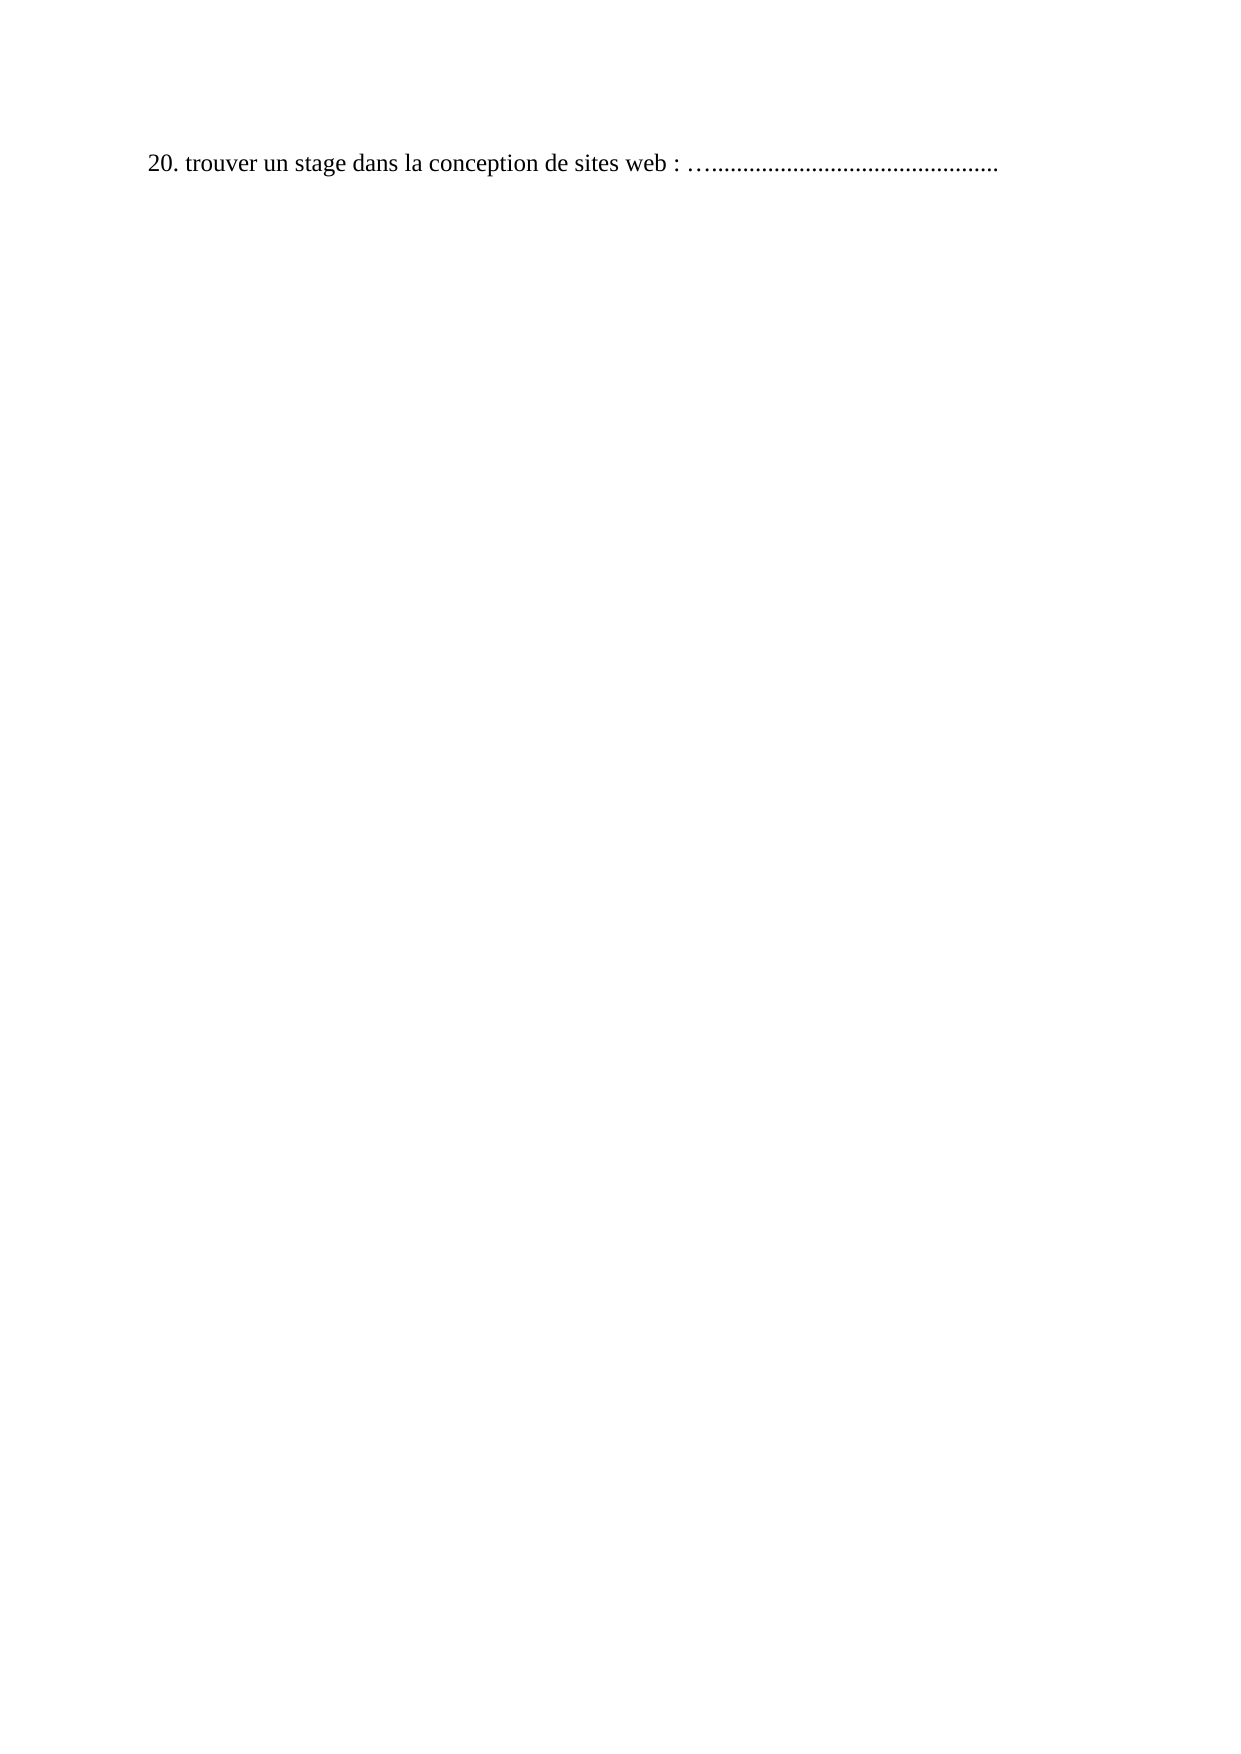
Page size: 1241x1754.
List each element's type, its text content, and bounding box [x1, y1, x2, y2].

text 20. trouver un stage dans la conception de sites web : ….............................................. [148, 148, 1093, 176]
